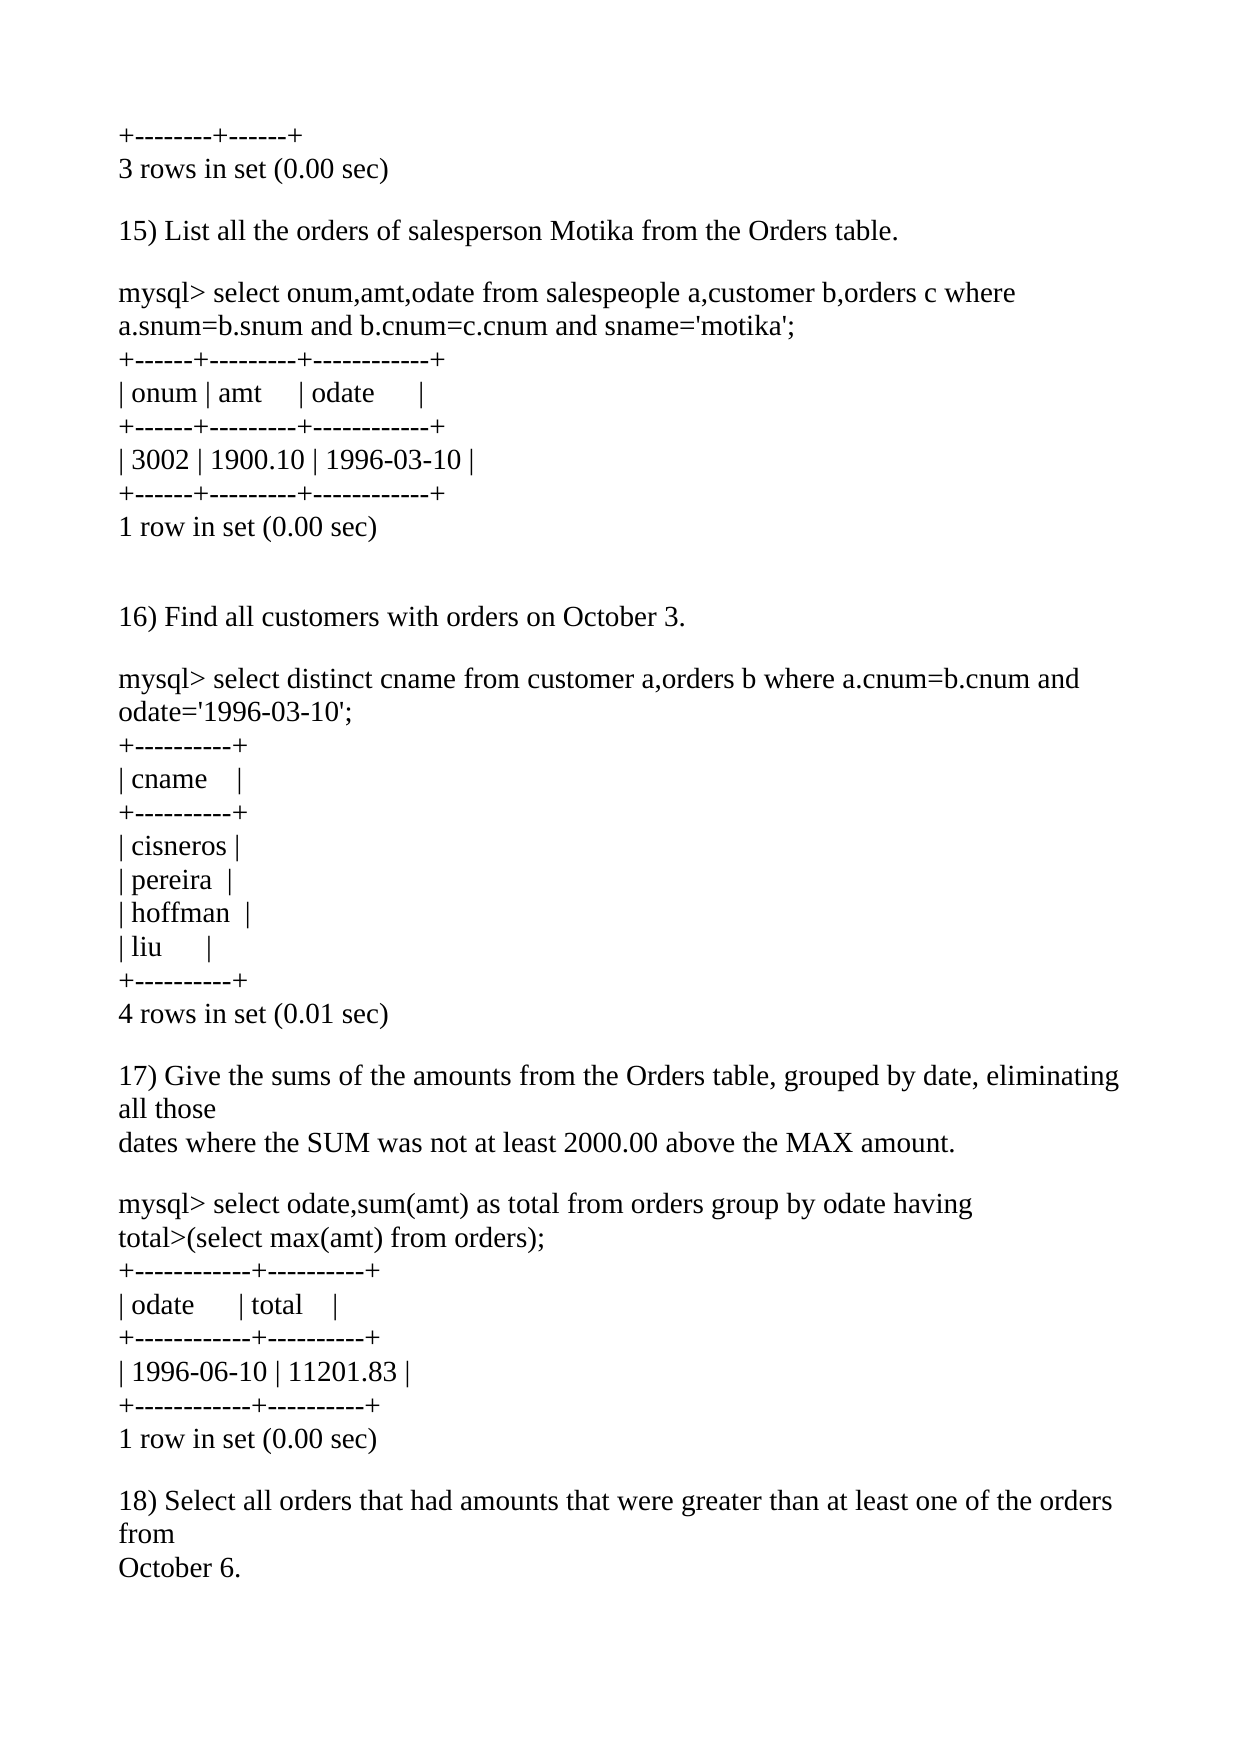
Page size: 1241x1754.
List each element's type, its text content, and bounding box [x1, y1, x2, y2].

text 1 row in set (0.00 sec) [118, 509, 1122, 543]
text 16) Find all customers with orders on October 3. [118, 599, 1122, 633]
text 18) Select all orders that had amounts that were greater than at least one of the orders from [118, 1483, 1122, 1550]
text | onum | amt | odate | [118, 375, 1122, 409]
text +------------+----------+ [118, 1253, 1122, 1287]
text | odate | total | [118, 1287, 1122, 1321]
text October 6. [118, 1550, 1122, 1583]
text mysql> select odate,sum(amt) as total from orders group by odate having total>(select max(amt) from orders); [118, 1186, 1122, 1253]
text 17) Give the sums of the amounts from the Orders table, grouped by date, eliminating all those [118, 1058, 1122, 1125]
text mysql> select distinct cname from customer a,orders b where a.cnum=b.cnum and odate='1996-03-10'; [118, 661, 1122, 728]
text | pereira | [118, 862, 1122, 896]
text 4 rows in set (0.01 sec) [118, 996, 1122, 1030]
text +------+---------+------------+ [118, 476, 1122, 509]
text | liu | [118, 929, 1122, 963]
text +----------+ [118, 963, 1122, 996]
text | cisneros | [118, 828, 1122, 862]
text +----------+ [118, 728, 1122, 761]
text +----------+ [118, 795, 1122, 828]
text | 1996-06-10 | 11201.83 | [118, 1354, 1122, 1388]
text +------------+----------+ [118, 1321, 1122, 1354]
text | cname | [118, 761, 1122, 795]
text mysql> select onum,amt,odate from salespeople a,customer b,orders c where a.snum=b.snum and b.cnum=c.cnum and sname='motika'; [118, 275, 1122, 342]
text | 3002 | 1900.10 | 1996-03-10 | [118, 442, 1122, 476]
text +--------+------+ [118, 118, 1122, 152]
text dates where the SUM was not at least 2000.00 above the MAX amount. [118, 1125, 1122, 1158]
text +------+---------+------------+ [118, 409, 1122, 442]
text 15) List all the orders of salesperson Motika from the Orders table. [118, 213, 1122, 247]
text 3 rows in set (0.00 sec) [118, 152, 1122, 185]
text +------+---------+------------+ [118, 342, 1122, 375]
text | hoffman | [118, 896, 1122, 929]
text +------------+----------+ [118, 1388, 1122, 1421]
text 1 row in set (0.00 sec) [118, 1421, 1122, 1455]
